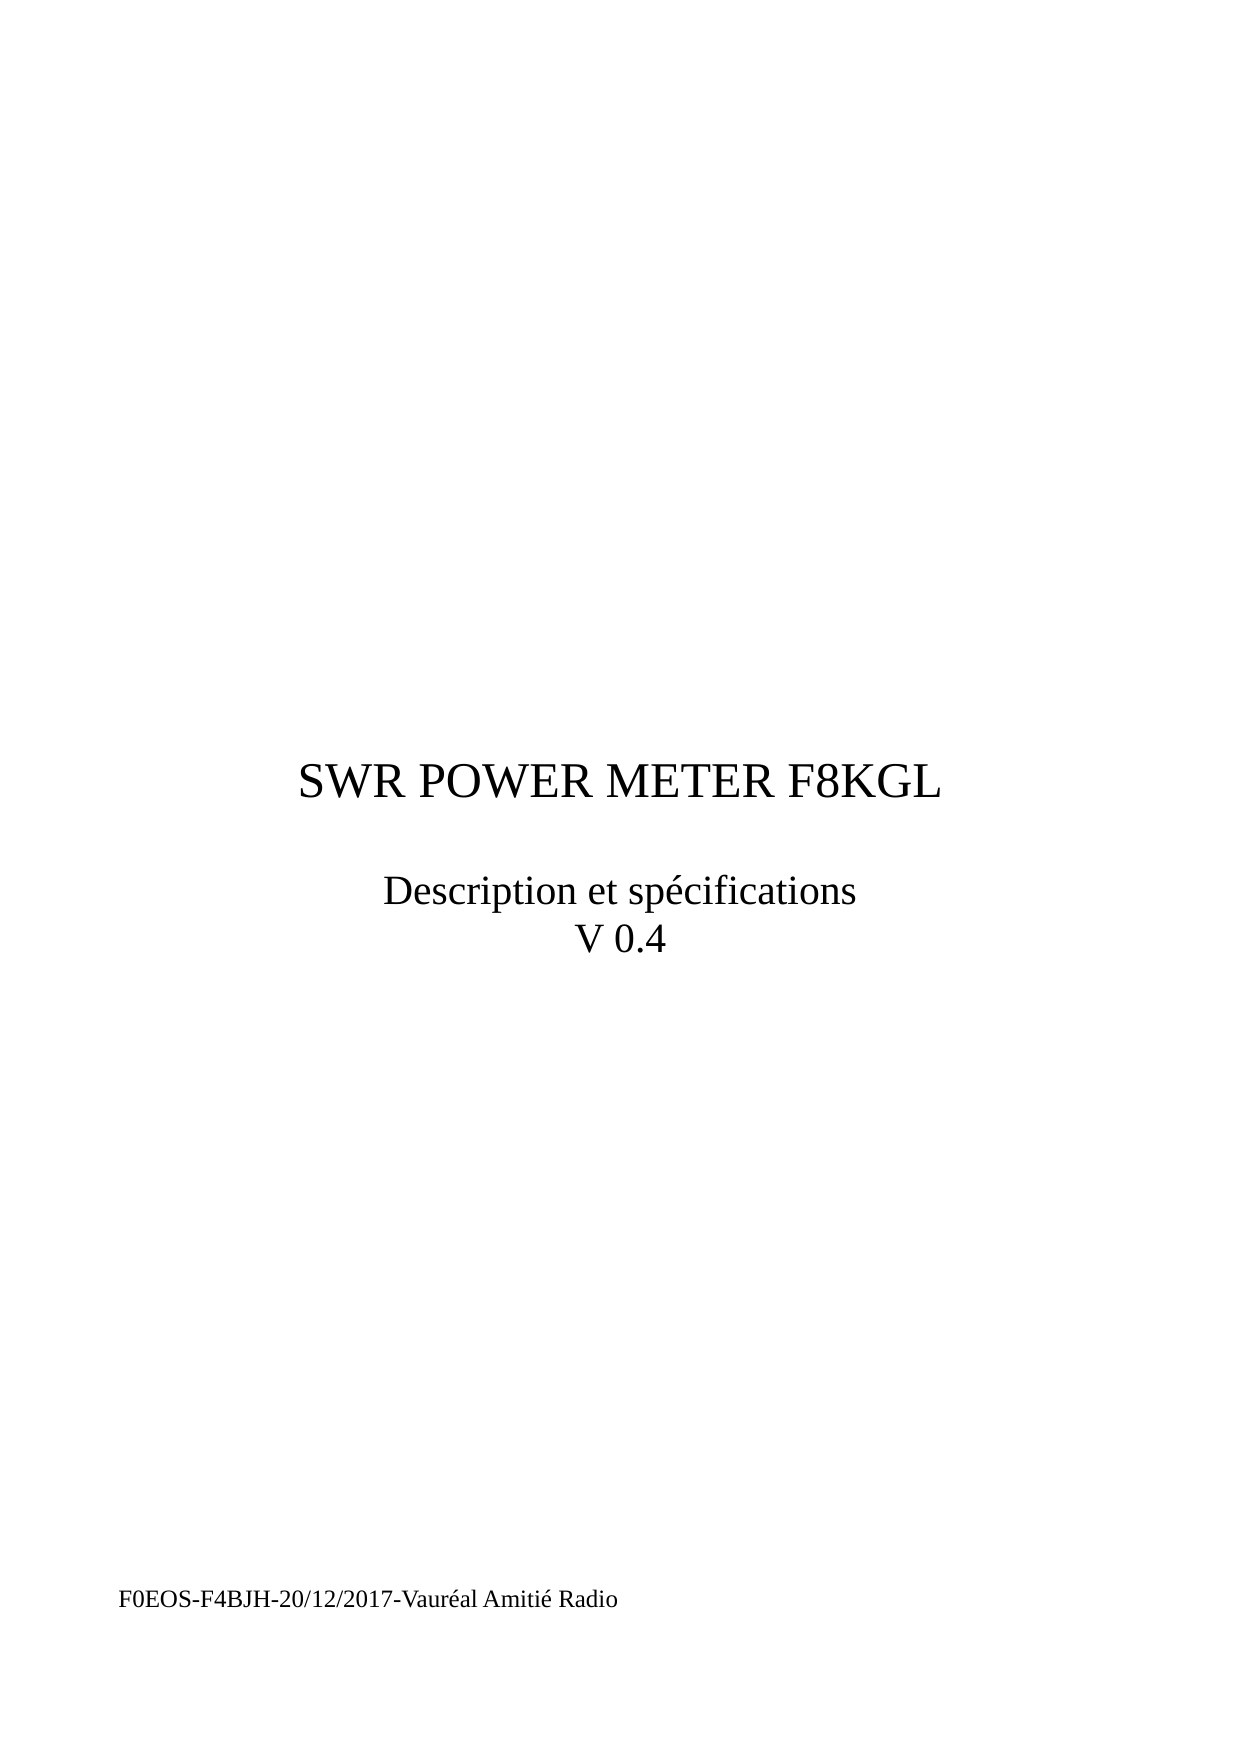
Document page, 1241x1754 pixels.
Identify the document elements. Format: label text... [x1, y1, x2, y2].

text V 0.4 [118, 913, 1122, 961]
text SWR POWER METER F8KGL [118, 751, 1122, 808]
text F0EOS-F4BJH-20/12/2017-Vauréal Amitié Radio [118, 1584, 1122, 1613]
text Description et spécifications [118, 866, 1122, 913]
